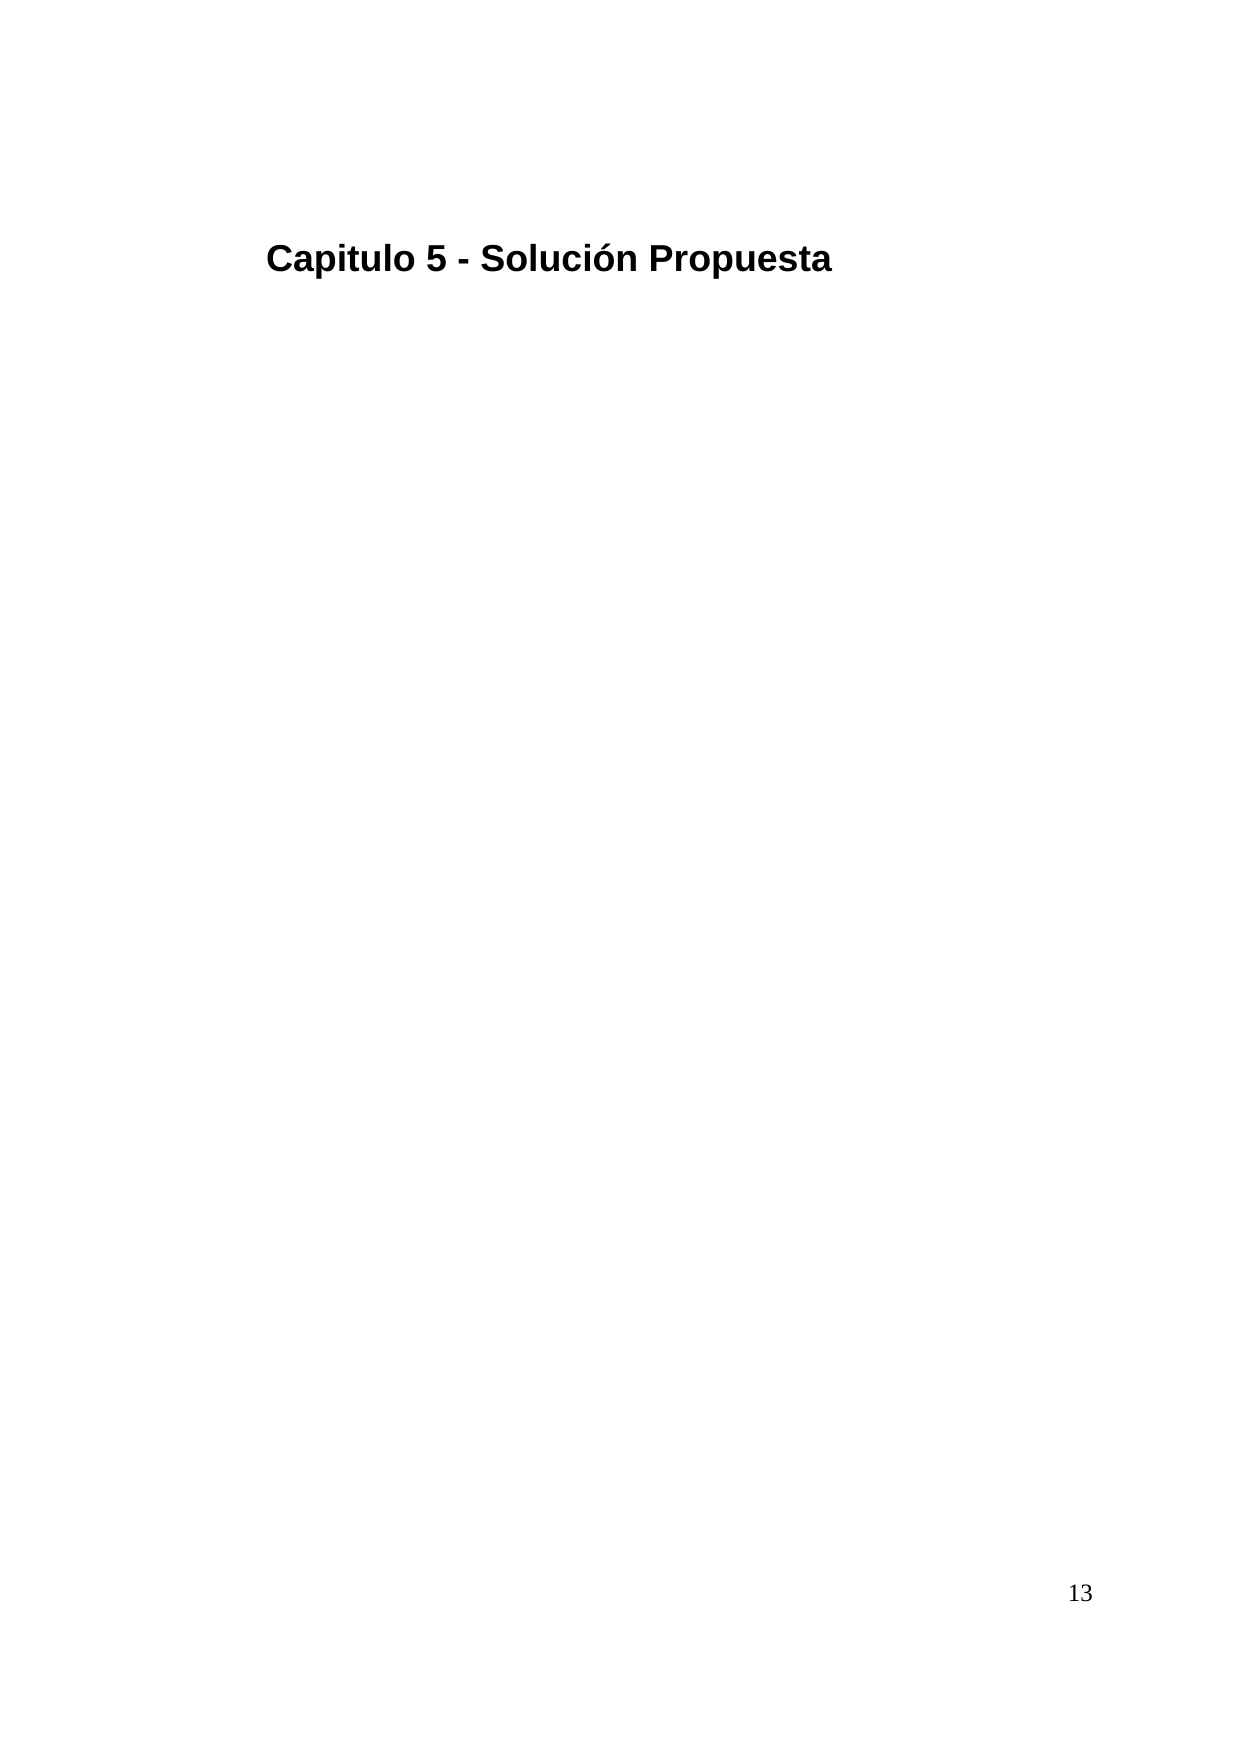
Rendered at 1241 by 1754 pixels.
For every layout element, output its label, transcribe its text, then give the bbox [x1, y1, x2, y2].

subtitle Capitulo 5 - Solución Propuesta [236, 236, 1093, 279]
